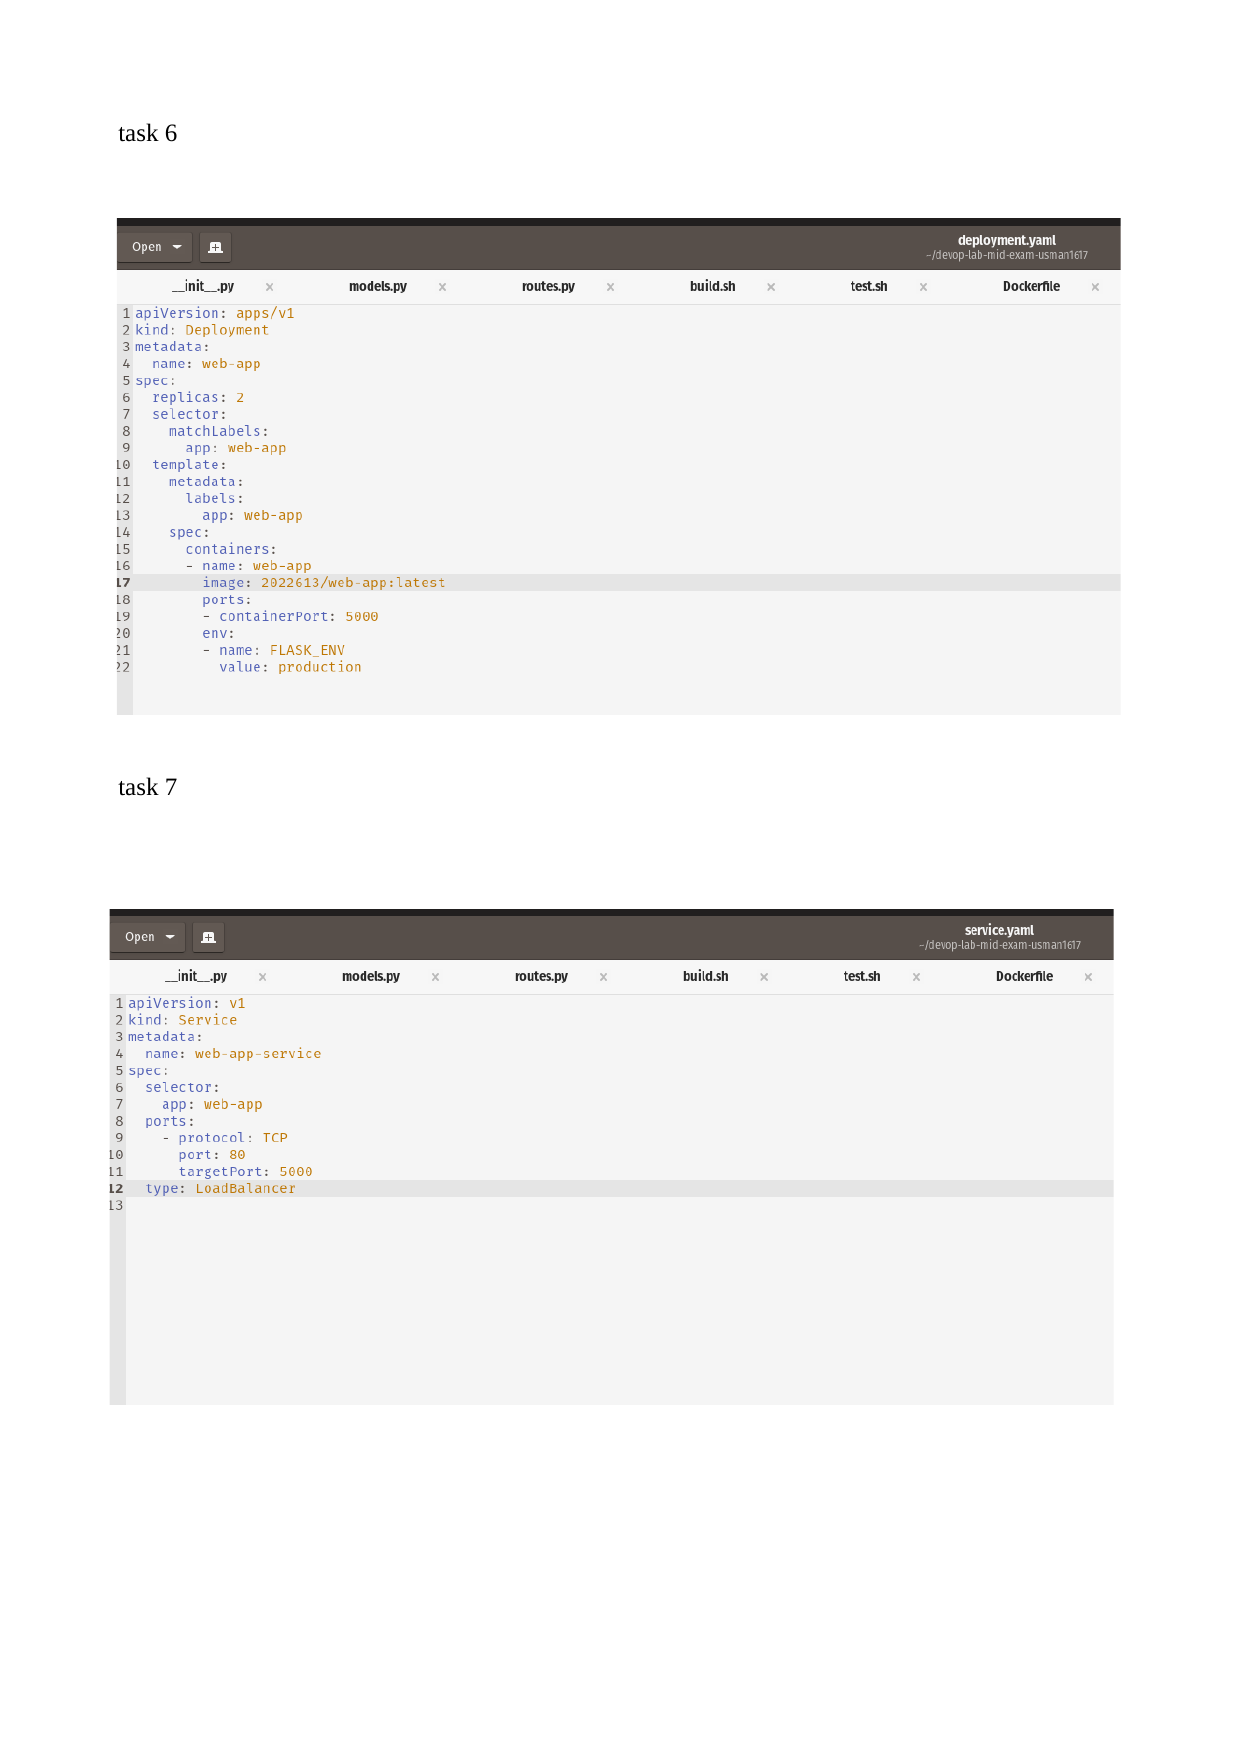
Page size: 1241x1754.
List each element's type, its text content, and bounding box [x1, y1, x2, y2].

text task 6 task 7 [118, 118, 1122, 1577]
picture [116, 218, 1121, 715]
picture [109, 909, 1114, 1405]
